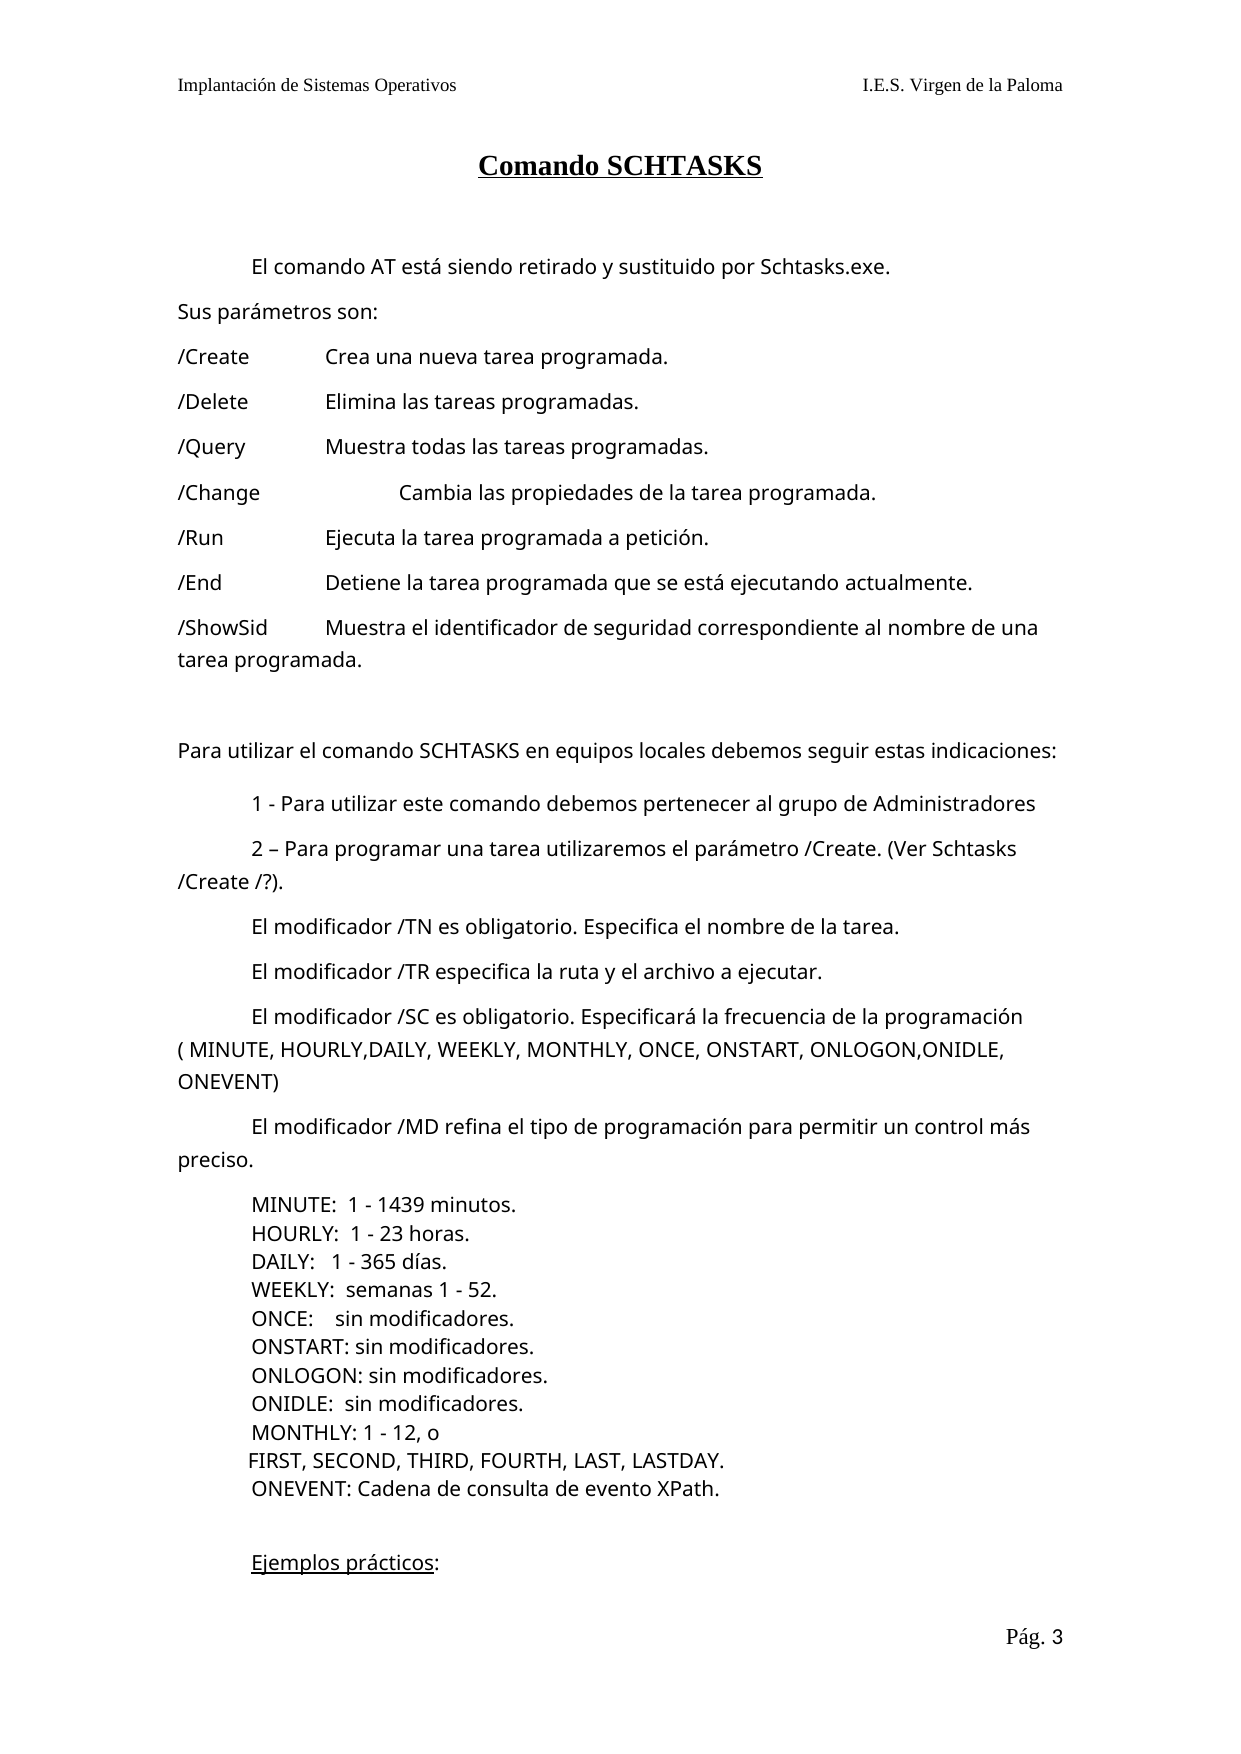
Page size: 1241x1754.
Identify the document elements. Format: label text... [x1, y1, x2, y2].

text FIRST, SECOND, THIRD, FOURTH, LAST, LASTDAY. [177, 1446, 1063, 1474]
text El modificador /TR especifica la ruta y el archivo a ejecutar. [177, 957, 1063, 986]
text DAILY: 1 - 365 días. [177, 1247, 1063, 1276]
text 2 – Para programar una tarea utilizaremos el parámetro /Create. (Ver Schtasks /Create /?). [177, 834, 1063, 895]
text El modificador /TN es obligatorio. Especifica el nombre de la tarea. [177, 912, 1063, 940]
text /Change Cambia las propiedades de la tarea programada. [177, 478, 1063, 506]
text MINUTE: 1 - 1439 minutos. [177, 1190, 1063, 1219]
text /Delete Elimina las tareas programadas. [177, 387, 1063, 416]
text ONLOGON: sin modificadores. [177, 1361, 1063, 1389]
text MONTHLY: 1 - 12, o [177, 1418, 1063, 1446]
text /Create Crea una nueva tarea programada. [177, 342, 1063, 371]
text ONCE: sin modificadores. [177, 1304, 1063, 1332]
text El modificador /SC es obligatorio. Especificará la frecuencia de la programación ( MINUTE, HOURLY,DAILY, WEEKLY, MONTHLY, ONCE, ONSTART, ONLOGON,ONIDLE, ONEVENT) [177, 1002, 1063, 1096]
text /End Detiene la tarea programada que se está ejecutando actualmente. [177, 568, 1063, 596]
text /Query Muestra todas las tareas programadas. [177, 432, 1063, 461]
text 1 - Para utilizar este comando debemos pertenecer al grupo de Administradores [177, 789, 1063, 818]
text /Run Ejecuta la tarea programada a petición. [177, 523, 1063, 551]
text Para utilizar el comando SCHTASKS en equipos locales debemos seguir estas indicaciones: [177, 736, 1063, 764]
text ONIDLE: sin modificadores. [177, 1389, 1063, 1418]
text ONSTART: sin modificadores. [177, 1332, 1063, 1361]
text Sus parámetros son: [177, 297, 1063, 326]
text WEEKLY: semanas 1 - 52. [177, 1276, 1063, 1304]
text ONEVENT: Cadena de consulta de evento XPath. [177, 1474, 1063, 1503]
text Comando SCHTASKS [177, 148, 1063, 181]
text El modificador /MD refina el tipo de programación para permitir un control más preciso. [177, 1112, 1063, 1173]
text Ejemplos prácticos: [177, 1548, 1063, 1577]
text /ShowSid Muestra el identificador de seguridad correspondiente al nombre de una tarea programada. [177, 613, 1063, 674]
text El comando AT está siendo retirado y sustituido por Schtasks.exe. [177, 252, 1063, 281]
text HOURLY: 1 - 23 horas. [177, 1219, 1063, 1247]
